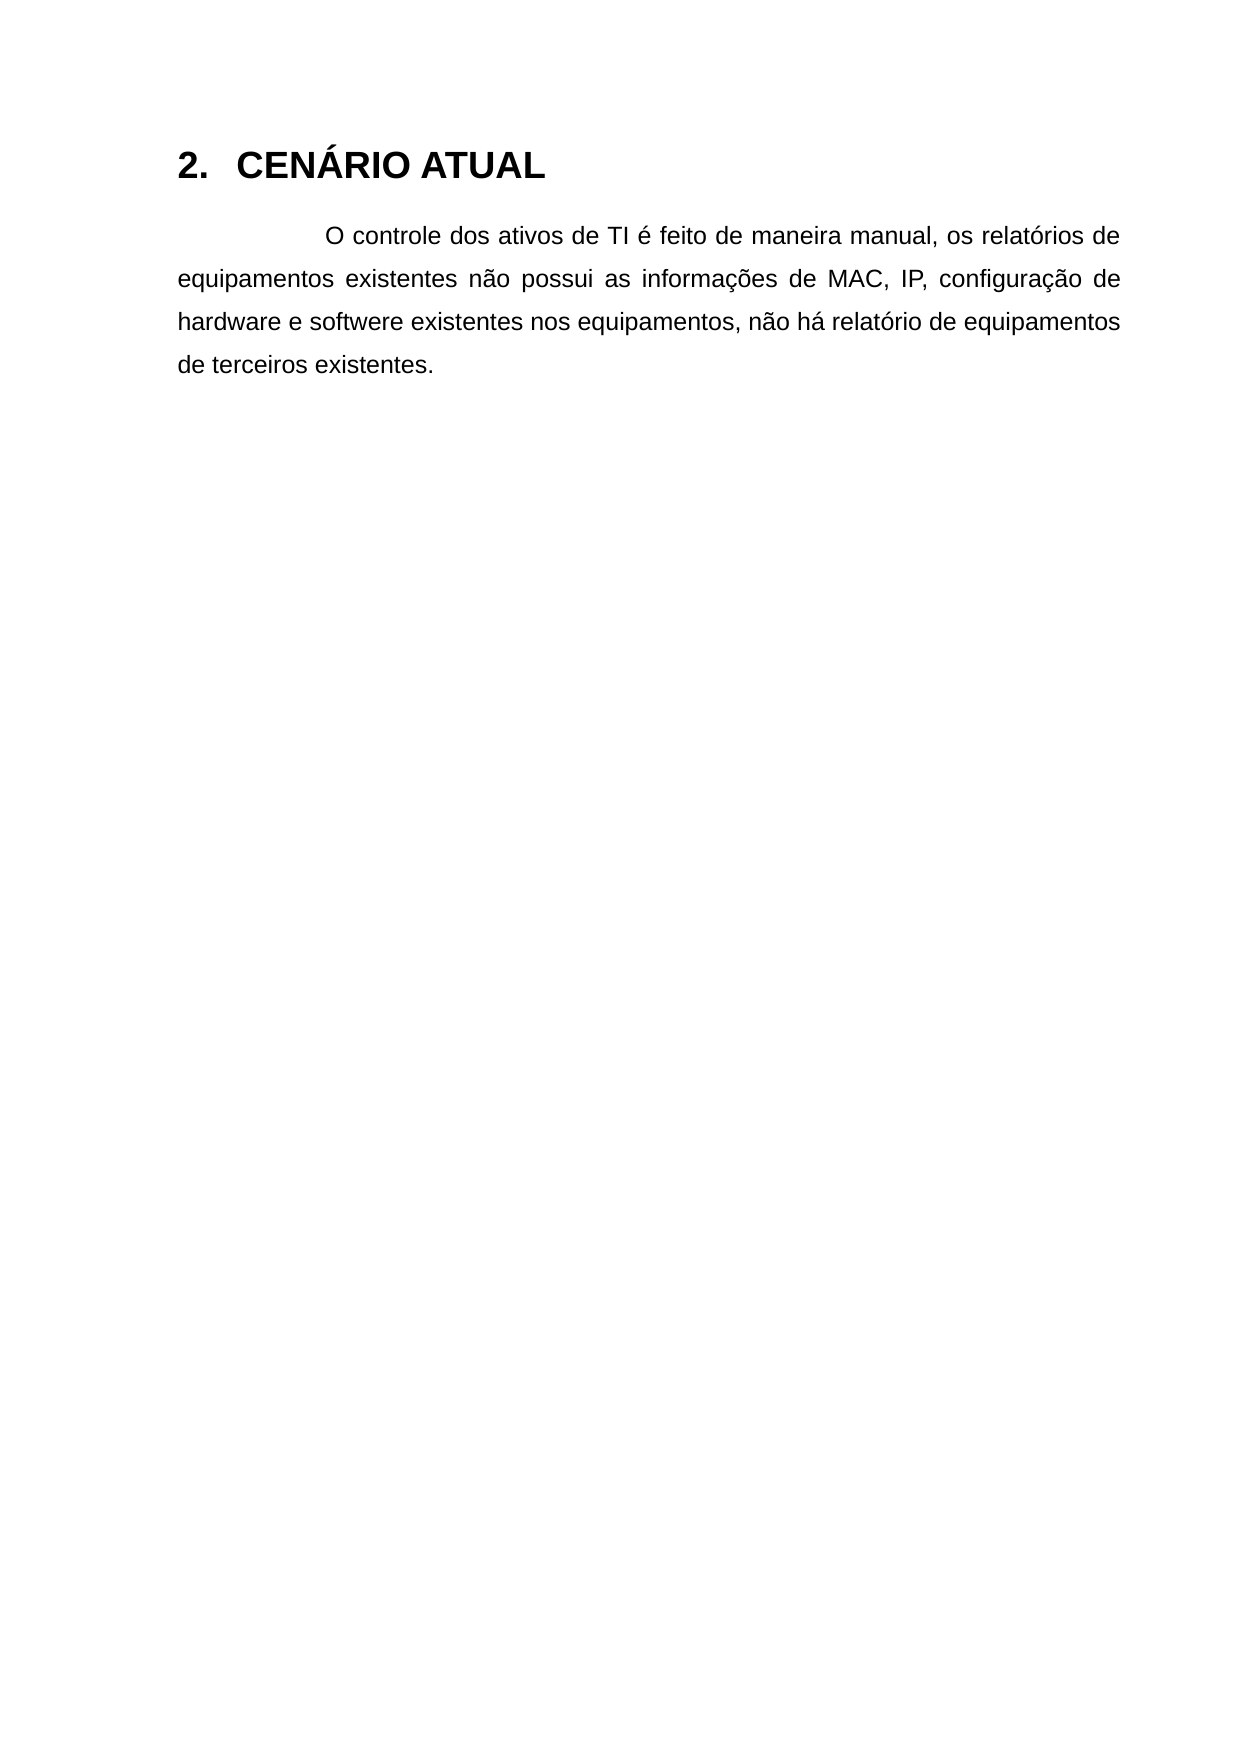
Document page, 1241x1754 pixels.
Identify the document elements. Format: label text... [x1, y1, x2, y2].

text O controle dos ativos de TI é feito de maneira manual, os relatórios de equipamentos existentes não possui as informações de MAC, IP, configuração de hardware e softwere existentes nos equipamentos, não há relatório de equipamentos de terceiros existentes. [177, 221, 1122, 379]
subtitle CENÁRIO ATUAL [177, 143, 1122, 187]
